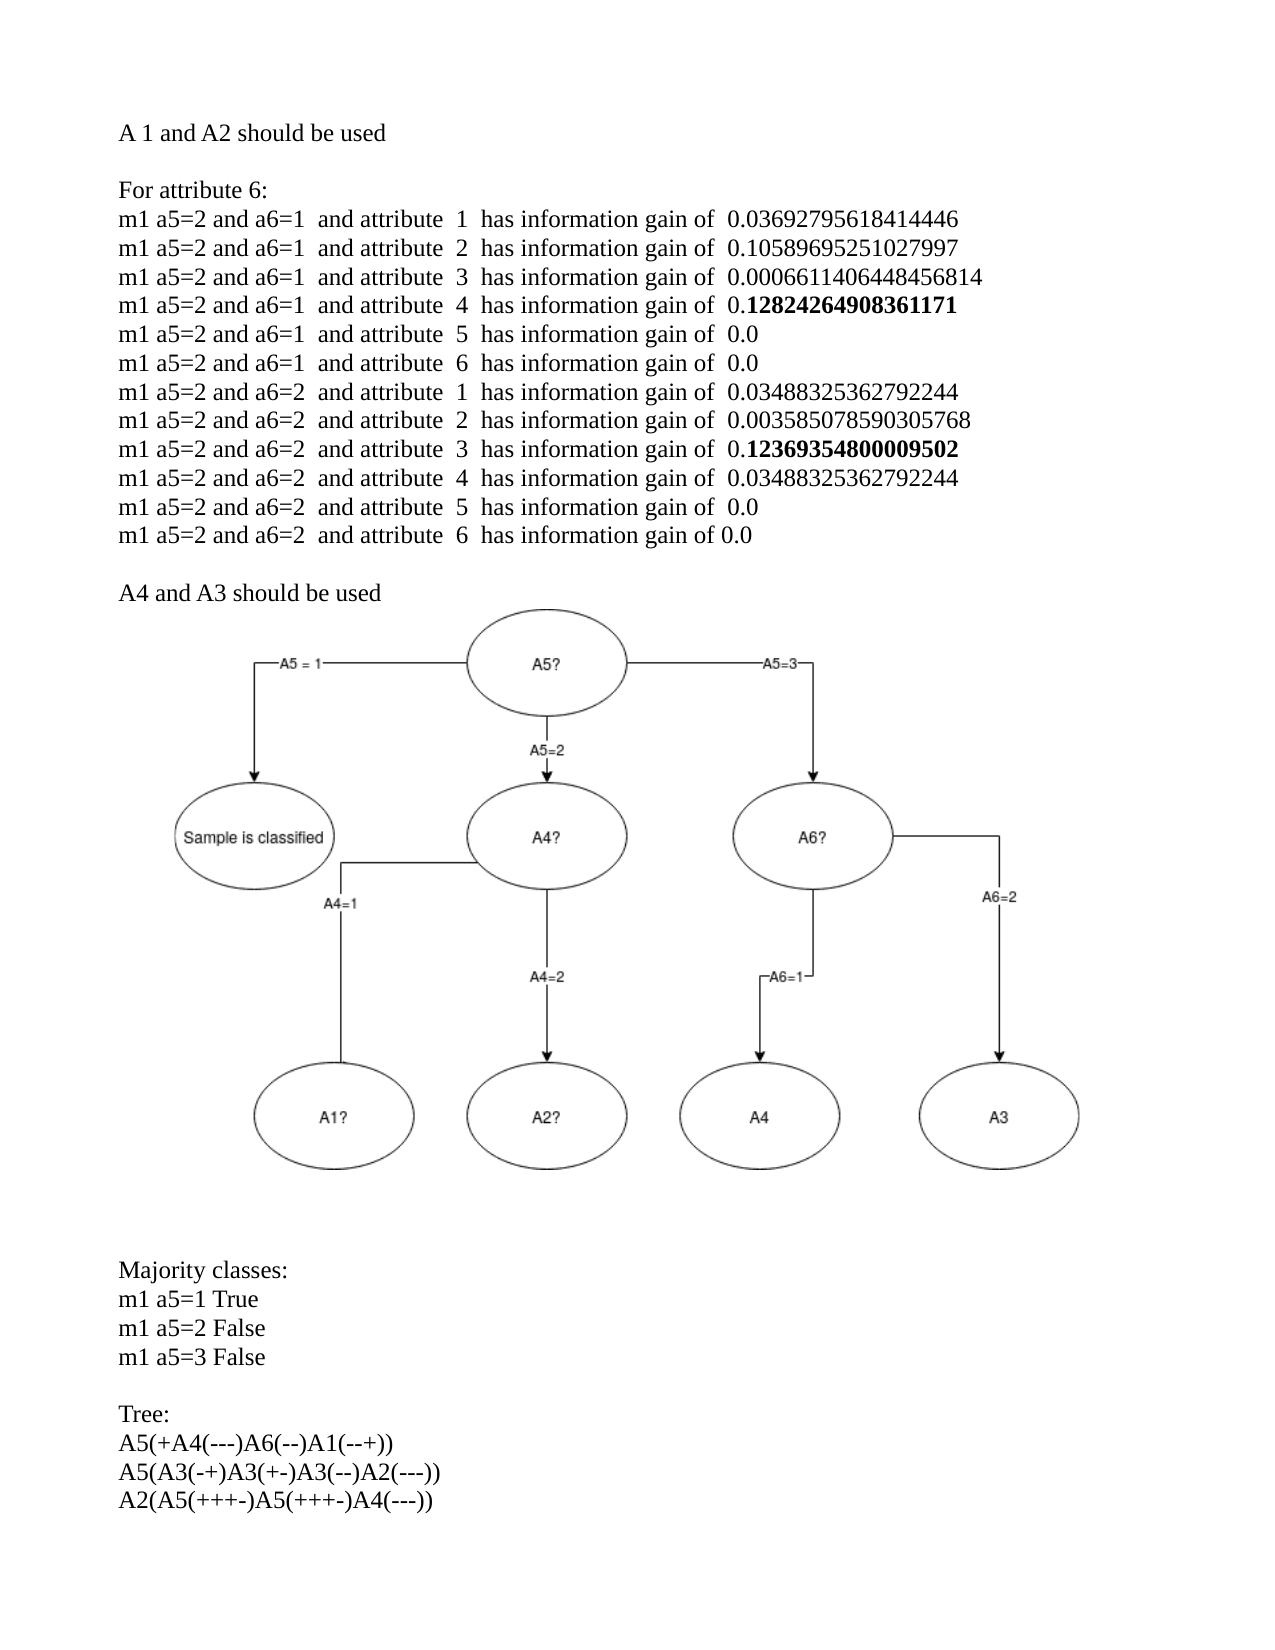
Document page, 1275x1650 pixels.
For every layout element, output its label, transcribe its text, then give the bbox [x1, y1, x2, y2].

text m1 a5=1 True [118, 1284, 1157, 1313]
text m1 a5=2 and a6=1 and attribute 5 has information gain of 0.0 [118, 319, 1157, 348]
text m1 a5=2 and a6=2 and attribute 3 has information gain of 0.12369354800009502 [118, 434, 1157, 463]
text Tree: [118, 1399, 1157, 1428]
text m1 a5=2 and a6=1 and attribute 6 has information gain of 0.0 [118, 348, 1157, 377]
text m1 a5=3 False [118, 1342, 1157, 1370]
text m1 a5=2 and a6=2 and attribute 2 has information gain of 0.003585078590305768 [118, 406, 1157, 434]
text A5(+A4(---)A6(--)A1(--+)) [118, 1428, 1157, 1457]
text For attribute 6: [118, 176, 1157, 204]
text A5(A3(-+)A3(+-)A3(--)A2(---)) [118, 1457, 1157, 1485]
text m1 a5=2 and a6=1 and attribute 2 has information gain of 0.10589695251027997 [118, 233, 1157, 262]
text Majority classes: [118, 1255, 1157, 1284]
text m1 a5=2 and a6=1 and attribute 1 has information gain of 0.03692795618414446 [118, 204, 1157, 233]
picture [174, 609, 1080, 1170]
text m1 a5=2 and a6=2 and attribute 5 has information gain of 0.0 [118, 492, 1157, 521]
text A4 and A3 should be used [118, 578, 1157, 607]
text m1 a5=2 and a6=1 and attribute 3 has information gain of 0.0006611406448456814 [118, 262, 1157, 291]
text m1 a5=2 False [118, 1313, 1157, 1342]
text m1 a5=2 and a6=2 and attribute 4 has information gain of 0.03488325362792244 [118, 463, 1157, 492]
text A2(A5(+++-)A5(+++-)A4(---)) [118, 1485, 1157, 1514]
text m1 a5=2 and a6=2 and attribute 1 has information gain of 0.03488325362792244 [118, 377, 1157, 406]
text m1 a5=2 and a6=1 and attribute 4 has information gain of 0.12824264908361171 [118, 291, 1157, 319]
text A 1 and A2 should be used [118, 118, 1157, 147]
text m1 a5=2 and a6=2 and attribute 6 has information gain of 0.0 [118, 521, 1157, 549]
